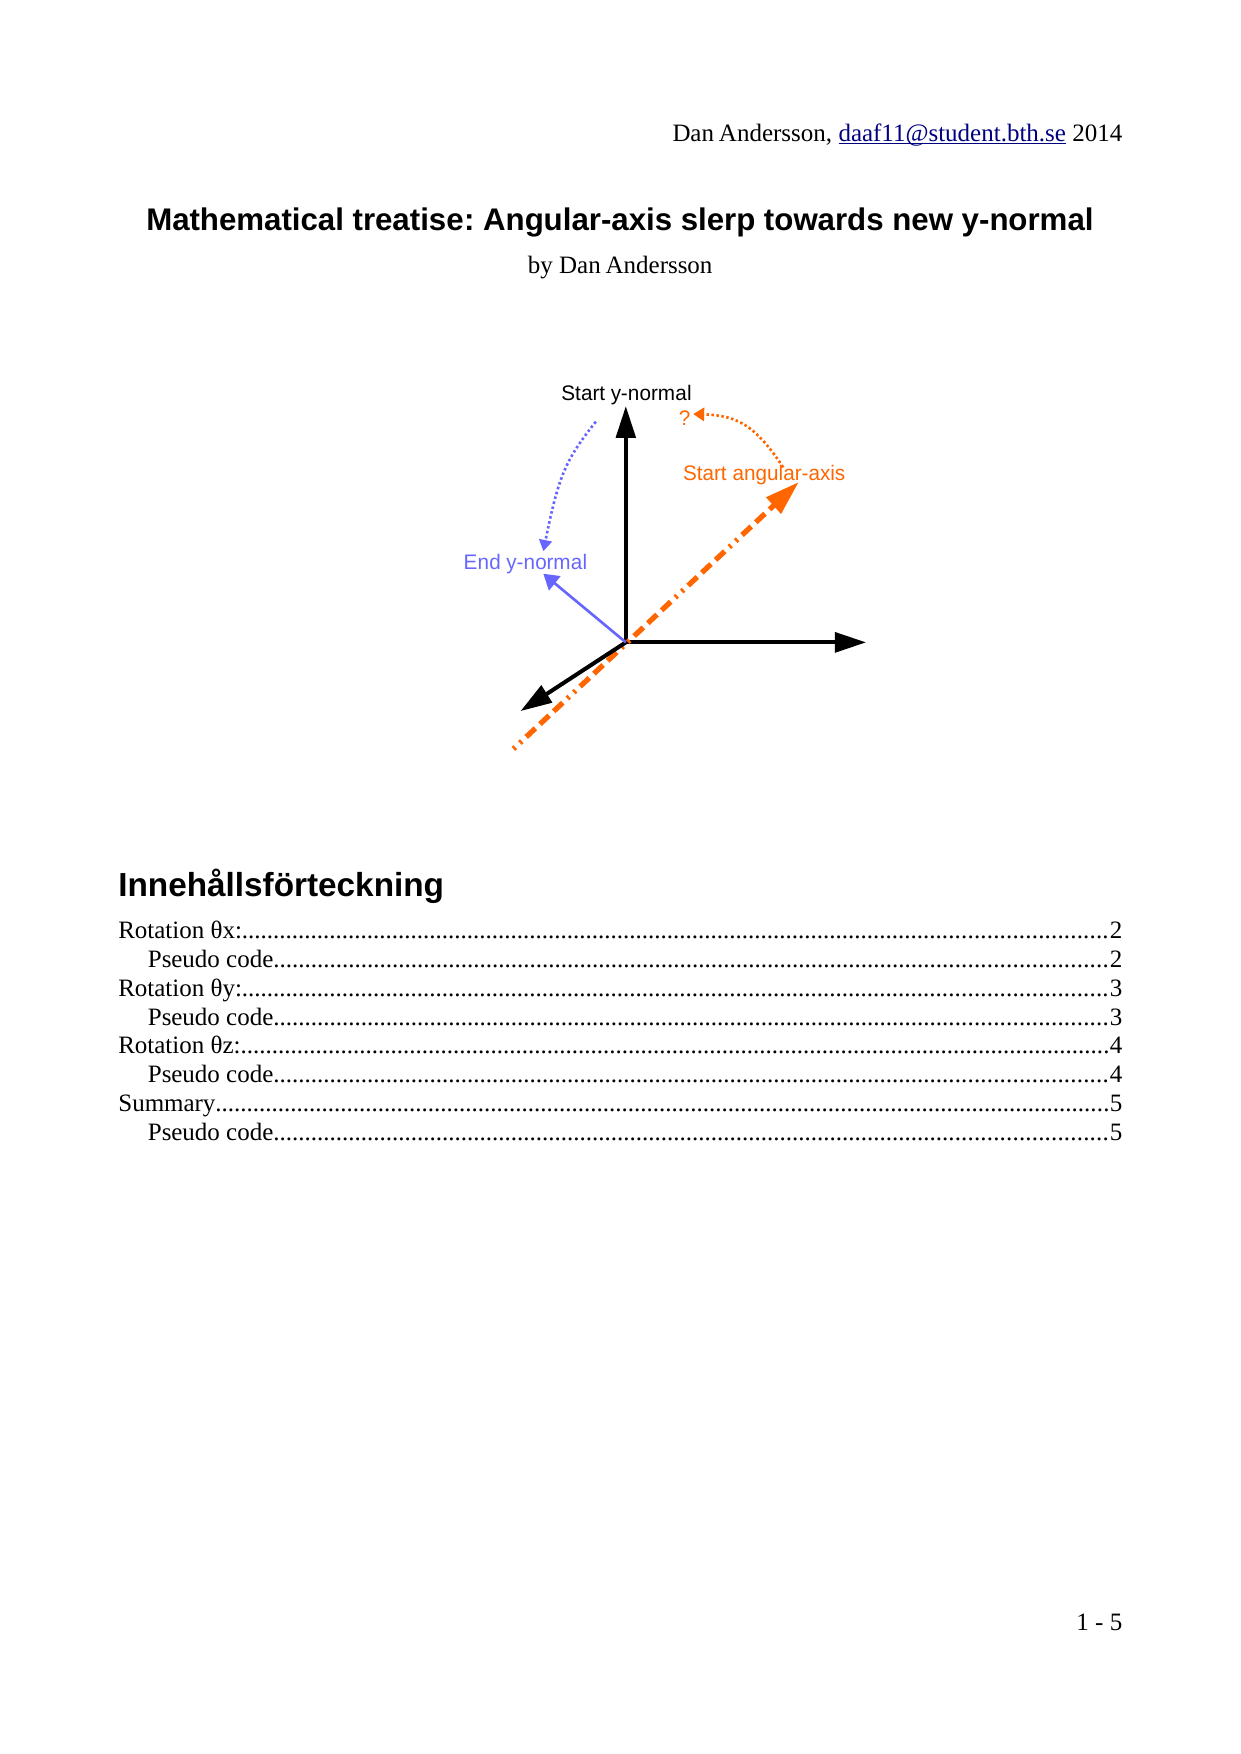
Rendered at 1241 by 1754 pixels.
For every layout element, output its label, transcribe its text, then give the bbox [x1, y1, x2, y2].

text Pseudo code 4 [148, 1059, 1122, 1088]
text by Dan Andersson [118, 250, 1122, 278]
text Pseudo code 2 [148, 944, 1122, 973]
subtitle Mathematical treatise: Angular-axis slerp towards new y-normal [118, 201, 1122, 237]
text Pseudo code 5 [148, 1117, 1122, 1146]
text Rotation θz: 4 [118, 1031, 1122, 1059]
text Pseudo code 3 [148, 1002, 1122, 1031]
text Summary 5 [118, 1088, 1122, 1117]
text Rotation θy: 3 [118, 973, 1122, 1002]
subtitle Innehållsförteckning [118, 865, 1122, 903]
text Rotation θx: 2 [118, 916, 1122, 944]
